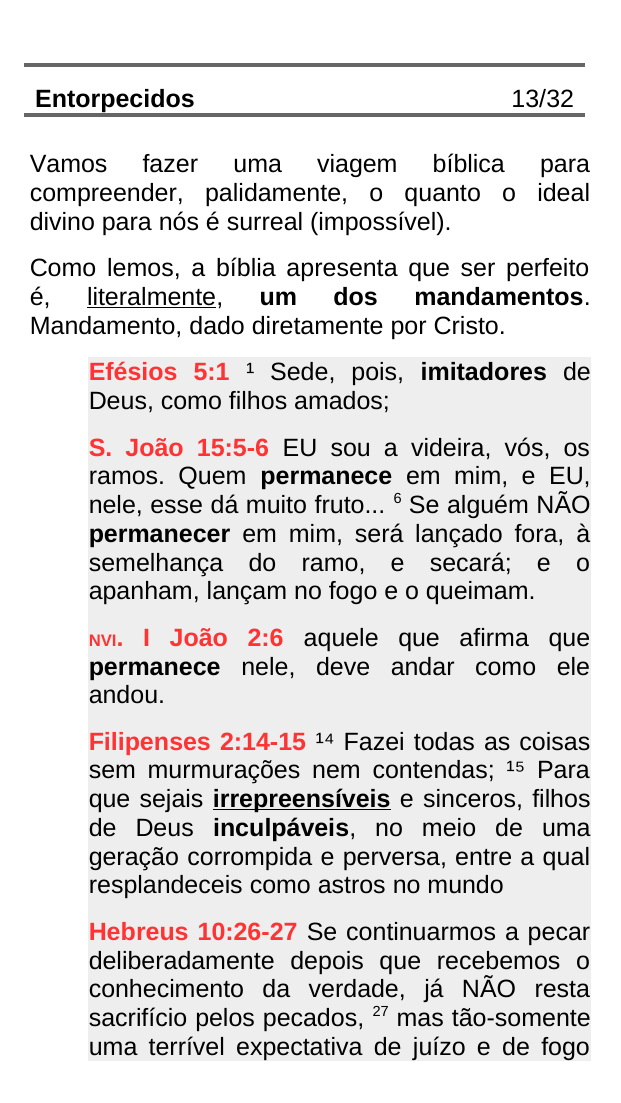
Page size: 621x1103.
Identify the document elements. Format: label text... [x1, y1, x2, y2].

list NVI. I João 2:6 aquele que afirma que permanece nele, deve andar como ele andou. [88, 623, 591, 709]
list S. João 15:5-6 EU sou a videira, vós, os ramos. Quem permanece em mim, e EU, nele, esse dá muito fruto... 6 Se alguém NÃO permanecer em mim, será lançado fora, à semelhança do ramo, e secará; e o apanham, lançam no fogo e o queimam. [88, 433, 591, 605]
list Efésios 5:1 ¹ Sede, pois, imitadores de Deus, como filhos amados; [88, 357, 591, 415]
list Hebreus 10:26-27 Se continuarmos a pecar deliberadamente depois que recebemos o conhecimento da verdade, já NÃO resta sacrifício pelos pecados, 27 mas tão-somente uma terrível expectativa de juízo e de fogo [88, 917, 591, 1061]
list Filipenses 2:14-15 ¹⁴ Fazei todas as coisas sem murmurações nem contendas; ¹⁵ Para que sejais irrepreensíveis e sinceros, filhos de Deus inculpáveis, no meio de uma geração corrompida e perversa, entre a qual resplandeceis como astros no mundo [88, 727, 591, 899]
text Como lemos, a bíblia apresenta que ser perfeito é, literalmente, um dos mandamentos. Mandamento, dado diretamente por Cristo. [29, 253, 591, 340]
text Vamos fazer uma viagem bíblica para compreender, palidamente, o quanto o ideal divino para nós é surreal (impossível). [29, 149, 591, 236]
